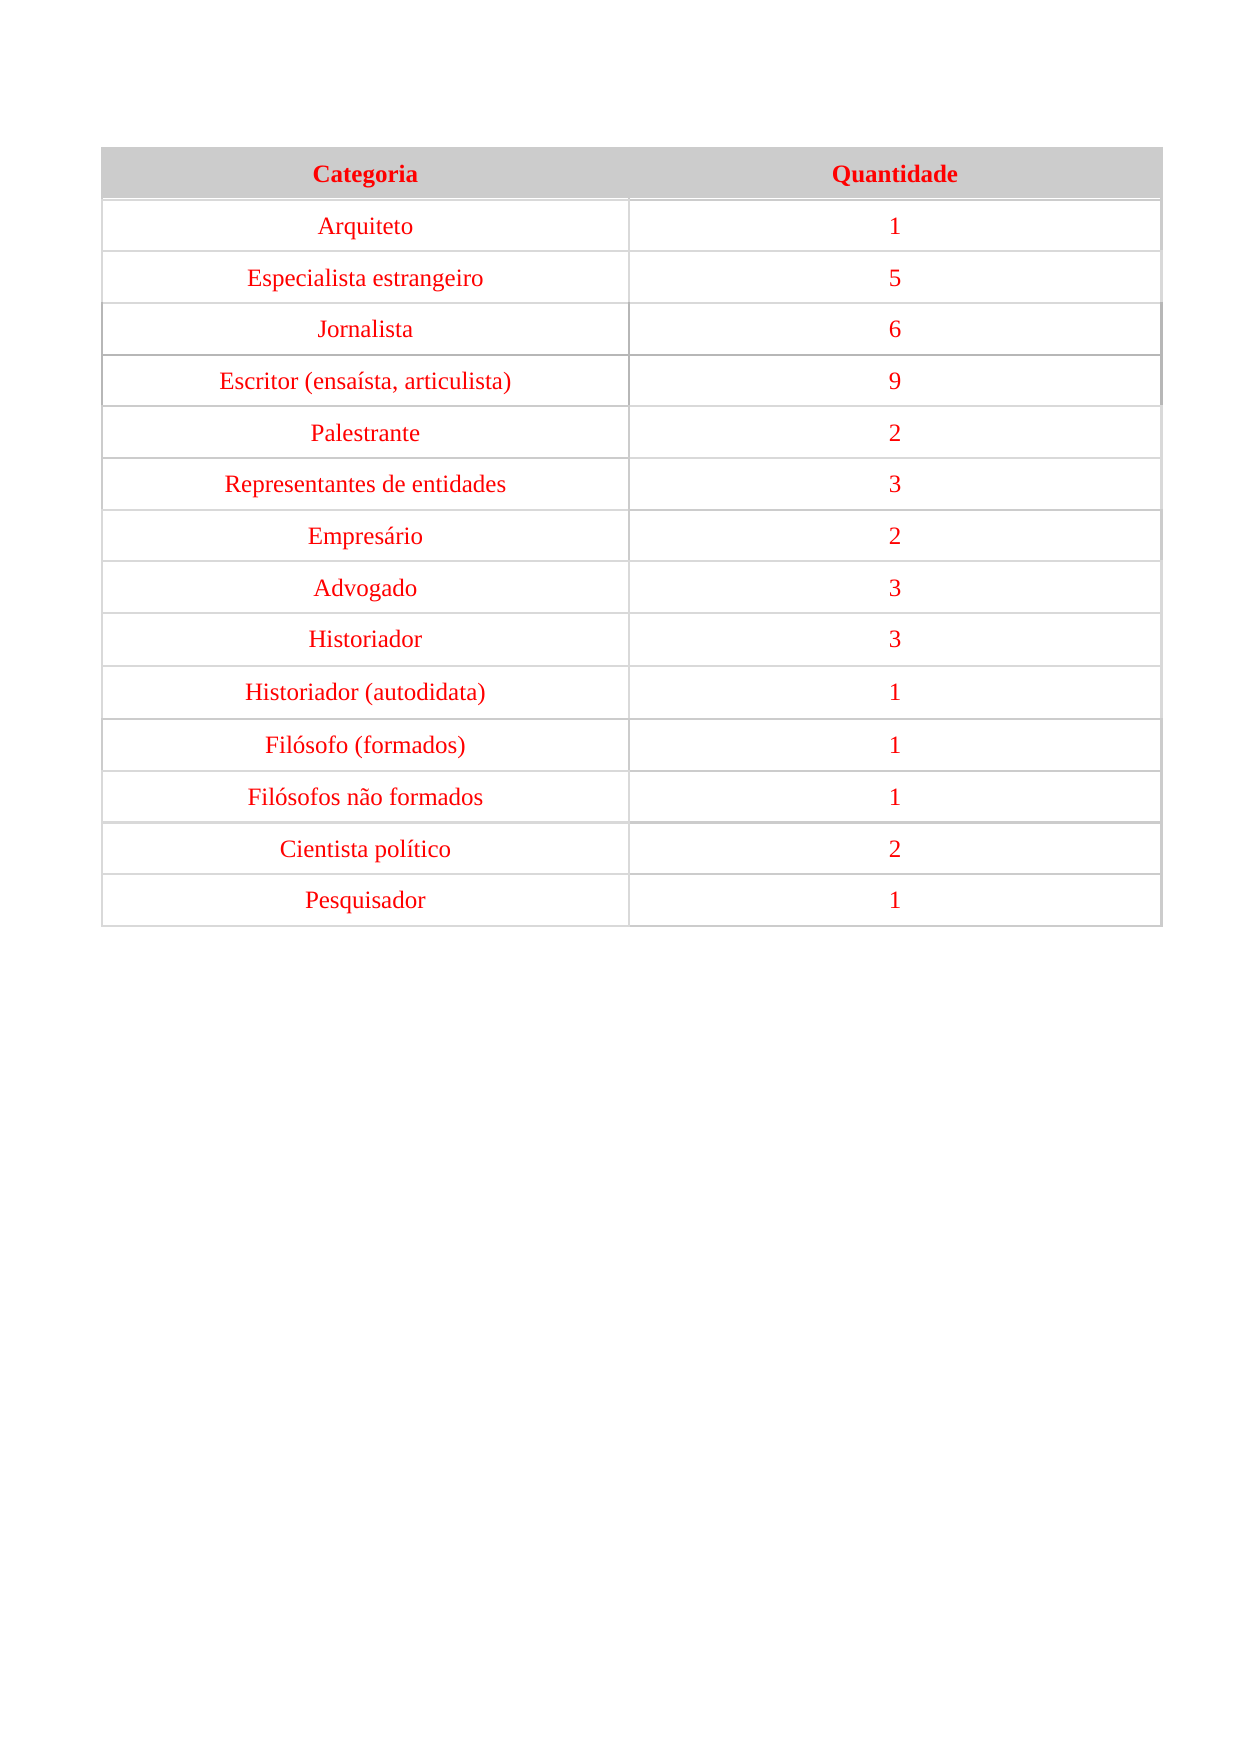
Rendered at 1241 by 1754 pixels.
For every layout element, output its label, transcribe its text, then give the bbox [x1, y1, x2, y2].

table_cell 3 [630, 614, 1160, 665]
table_cell Palestrante [103, 407, 628, 457]
table_cell 1 [630, 667, 1160, 718]
table_cell Advogado [103, 562, 628, 612]
table_header Quantidade [630, 149, 1160, 198]
table_cell Empresário [103, 511, 628, 560]
table_cell Historiador [103, 614, 628, 665]
table_cell Jornalista [103, 304, 628, 353]
table_cell Filósofo (formados) [103, 720, 628, 770]
table_cell 5 [630, 252, 1160, 302]
table_cell 3 [630, 459, 1160, 508]
table_cell 3 [630, 562, 1160, 612]
table_cell Pesquisador [103, 875, 628, 925]
table_cell Especialista estrangeiro [103, 252, 628, 302]
table_cell 1 [630, 875, 1160, 925]
table_cell Representantes de entidades [103, 459, 628, 508]
table_cell Escritor (ensaísta, articulista) [103, 356, 628, 405]
table_cell 2 [630, 511, 1160, 560]
table_cell Cientista político [103, 824, 628, 873]
table_cell Filósofos não formados [103, 772, 628, 821]
table_cell 2 [630, 824, 1160, 873]
table_cell 1 [630, 201, 1160, 250]
table_header Categoria [103, 149, 628, 198]
table_cell Historiador (autodidata) [103, 667, 628, 718]
table_cell 6 [630, 304, 1160, 353]
table_cell Arquiteto [103, 201, 628, 250]
table_cell 2 [630, 407, 1160, 457]
table_cell 1 [630, 720, 1160, 770]
table_cell 1 [630, 772, 1160, 821]
table_cell 9 [630, 356, 1160, 405]
